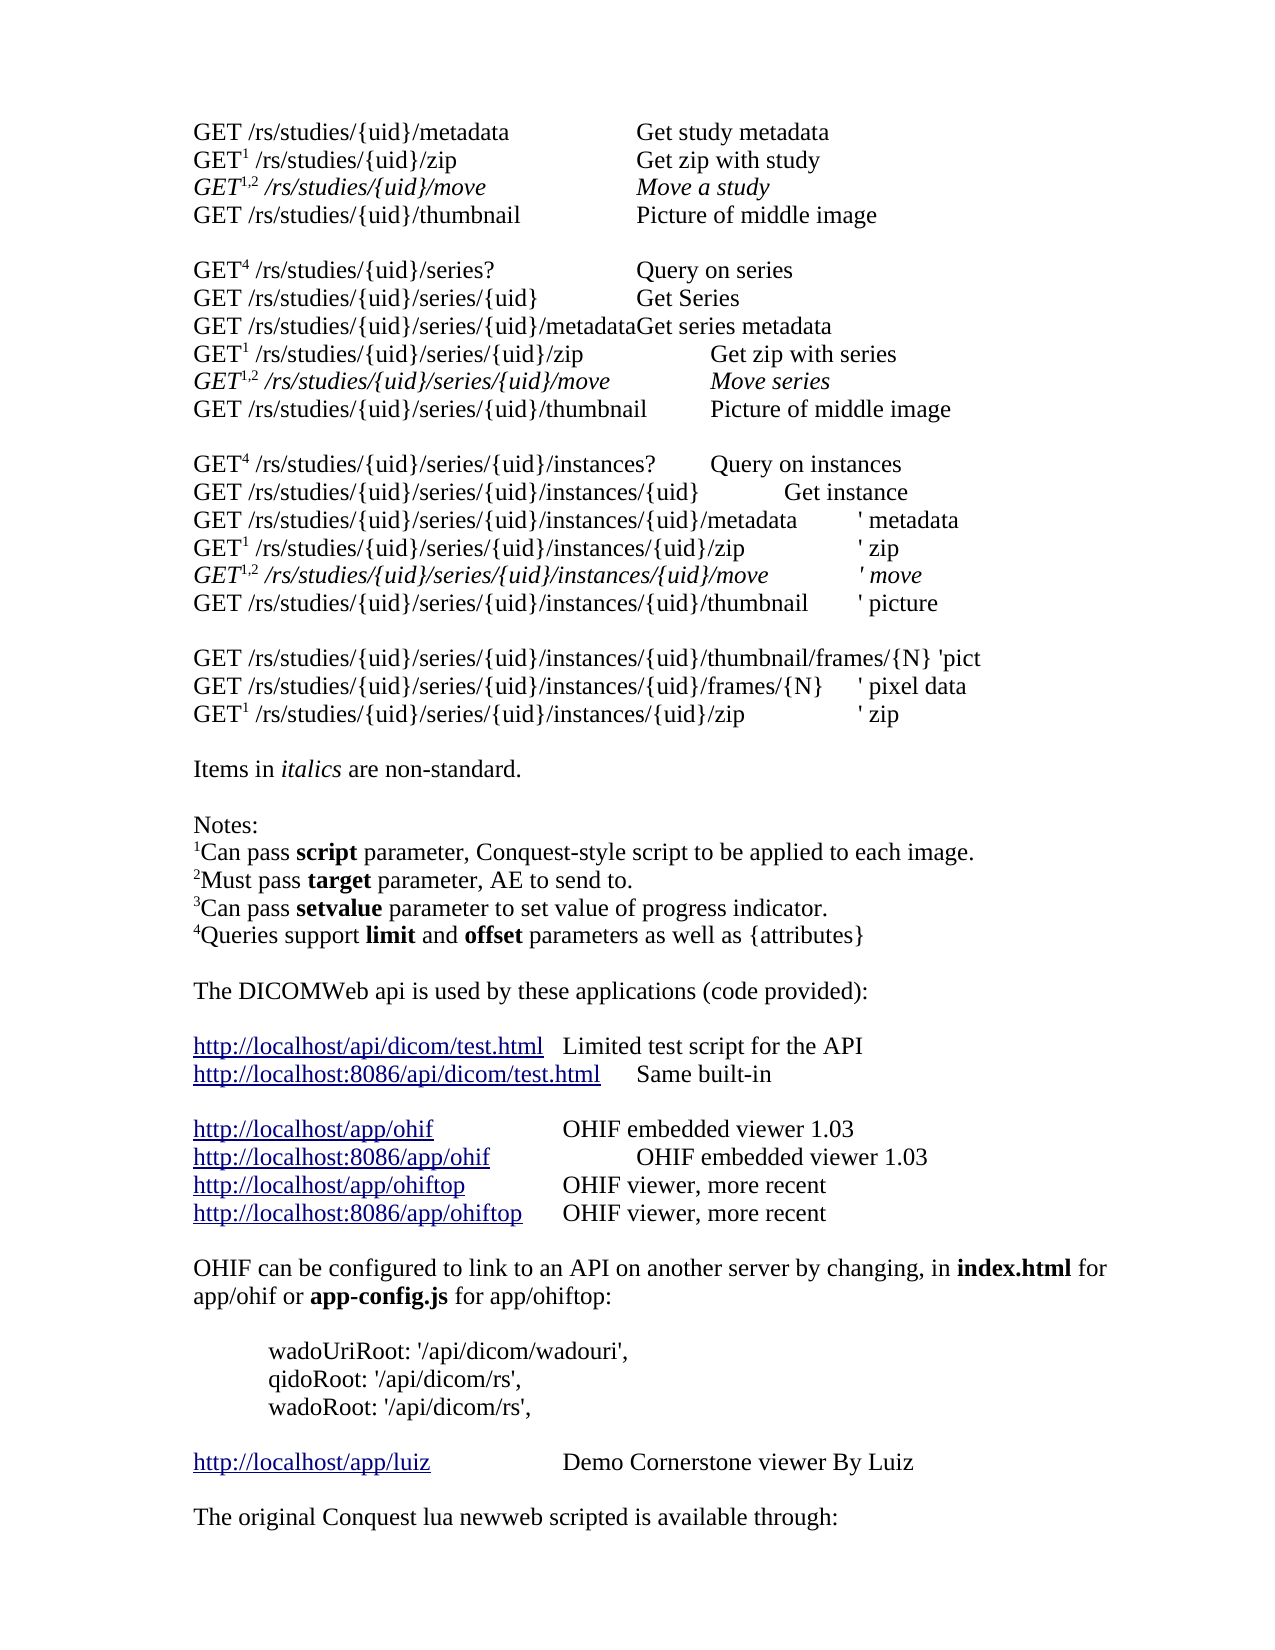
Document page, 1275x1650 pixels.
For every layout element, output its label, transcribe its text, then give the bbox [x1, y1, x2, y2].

text GET /rs/studies/{uid}/series/{uid}/instances/{uid}/frames/{N} ' pixel data [193, 672, 1157, 700]
text GET /rs/studies/{uid}/thumbnail Picture of middle image [193, 201, 1157, 229]
text GET1,2 /rs/studies/{uid}/move Move a study [193, 173, 1157, 201]
text Notes: [193, 811, 1157, 838]
text http://localhost/api/dicom/test.html Limited test script for the API [193, 1032, 1157, 1060]
text http://localhost:8086/api/dicom/test.html Same built-in [193, 1060, 1157, 1088]
text http://localhost/app/luiz Demo Cornerstone viewer By Luiz [193, 1448, 1157, 1476]
text GET4 /rs/studies/{uid}/series? Query on series [193, 257, 1157, 284]
text 3Can pass setvalue parameter to set value of progress indicator. [193, 894, 1157, 922]
text GET1,2 /rs/studies/{uid}/series/{uid}/instances/{uid}/move ' move [193, 561, 1157, 589]
text Items in italics are non-standard. [193, 755, 1157, 783]
text wadoRoot: '/api/dicom/rs', [193, 1393, 1157, 1420]
text 4Queries support limit and offset parameters as well as {attributes} [193, 922, 1157, 949]
text GET /rs/studies/{uid}/series/{uid}/instances/{uid}/metadata ' metadata [193, 506, 1157, 534]
text GET /rs/studies/{uid}/metadata Get study metadata [193, 118, 1157, 146]
text http://localhost:8086/app/ohiftop OHIF viewer, more recent [193, 1199, 1157, 1226]
text GET1 /rs/studies/{uid}/series/{uid}/instances/{uid}/zip ' zip [193, 700, 1157, 728]
text 1Can pass script parameter, Conquest-style script to be applied to each image. [193, 838, 1157, 866]
text GET /rs/studies/{uid}/series/{uid}/thumbnail Picture of middle image [193, 395, 1157, 423]
text GET /rs/studies/{uid}/series/{uid}/instances/{uid} Get instance [193, 478, 1157, 506]
text The original Conquest lua newweb scripted is available through: [193, 1503, 1157, 1531]
text http://localhost/app/ohiftop OHIF viewer, more recent [193, 1171, 1157, 1199]
text GET1,2 /rs/studies/{uid}/series/{uid}/move Move series [193, 367, 1157, 395]
text GET /rs/studies/{uid}/series/{uid}/instances/{uid}/thumbnail ' picture [193, 589, 1157, 617]
text wadoUriRoot: '/api/dicom/wadouri', [193, 1337, 1157, 1365]
text GET1 /rs/studies/{uid}/series/{uid}/zip Get zip with series [193, 340, 1157, 367]
text GET1 /rs/studies/{uid}/series/{uid}/instances/{uid}/zip ' zip [193, 534, 1157, 561]
text http://localhost/app/ohif OHIF embedded viewer 1.03 [193, 1116, 1157, 1143]
text GET /rs/studies/{uid}/series/{uid}/instances/{uid}/thumbnail/frames/{N} 'pict [193, 644, 1157, 672]
text OHIF can be configured to link to an API on another server by changing, in index.html for app/ohif or app-config.js for app/ohiftop: [193, 1254, 1157, 1309]
text GET1 /rs/studies/{uid}/zip Get zip with study [193, 146, 1157, 173]
text GET /rs/studies/{uid}/series/{uid} Get Series [193, 284, 1157, 312]
text http://localhost:8086/app/ohif OHIF embedded viewer 1.03 [193, 1143, 1157, 1171]
text GET4 /rs/studies/{uid}/series/{uid}/instances? Query on instances [193, 451, 1157, 478]
text 2Must pass target parameter, AE to send to. [193, 866, 1157, 894]
text The DICOMWeb api is used by these applications (code provided): [193, 977, 1157, 1005]
text qidoRoot: '/api/dicom/rs', [193, 1365, 1157, 1393]
text GET /rs/studies/{uid}/series/{uid}/metadata Get series metadata [193, 312, 1157, 340]
